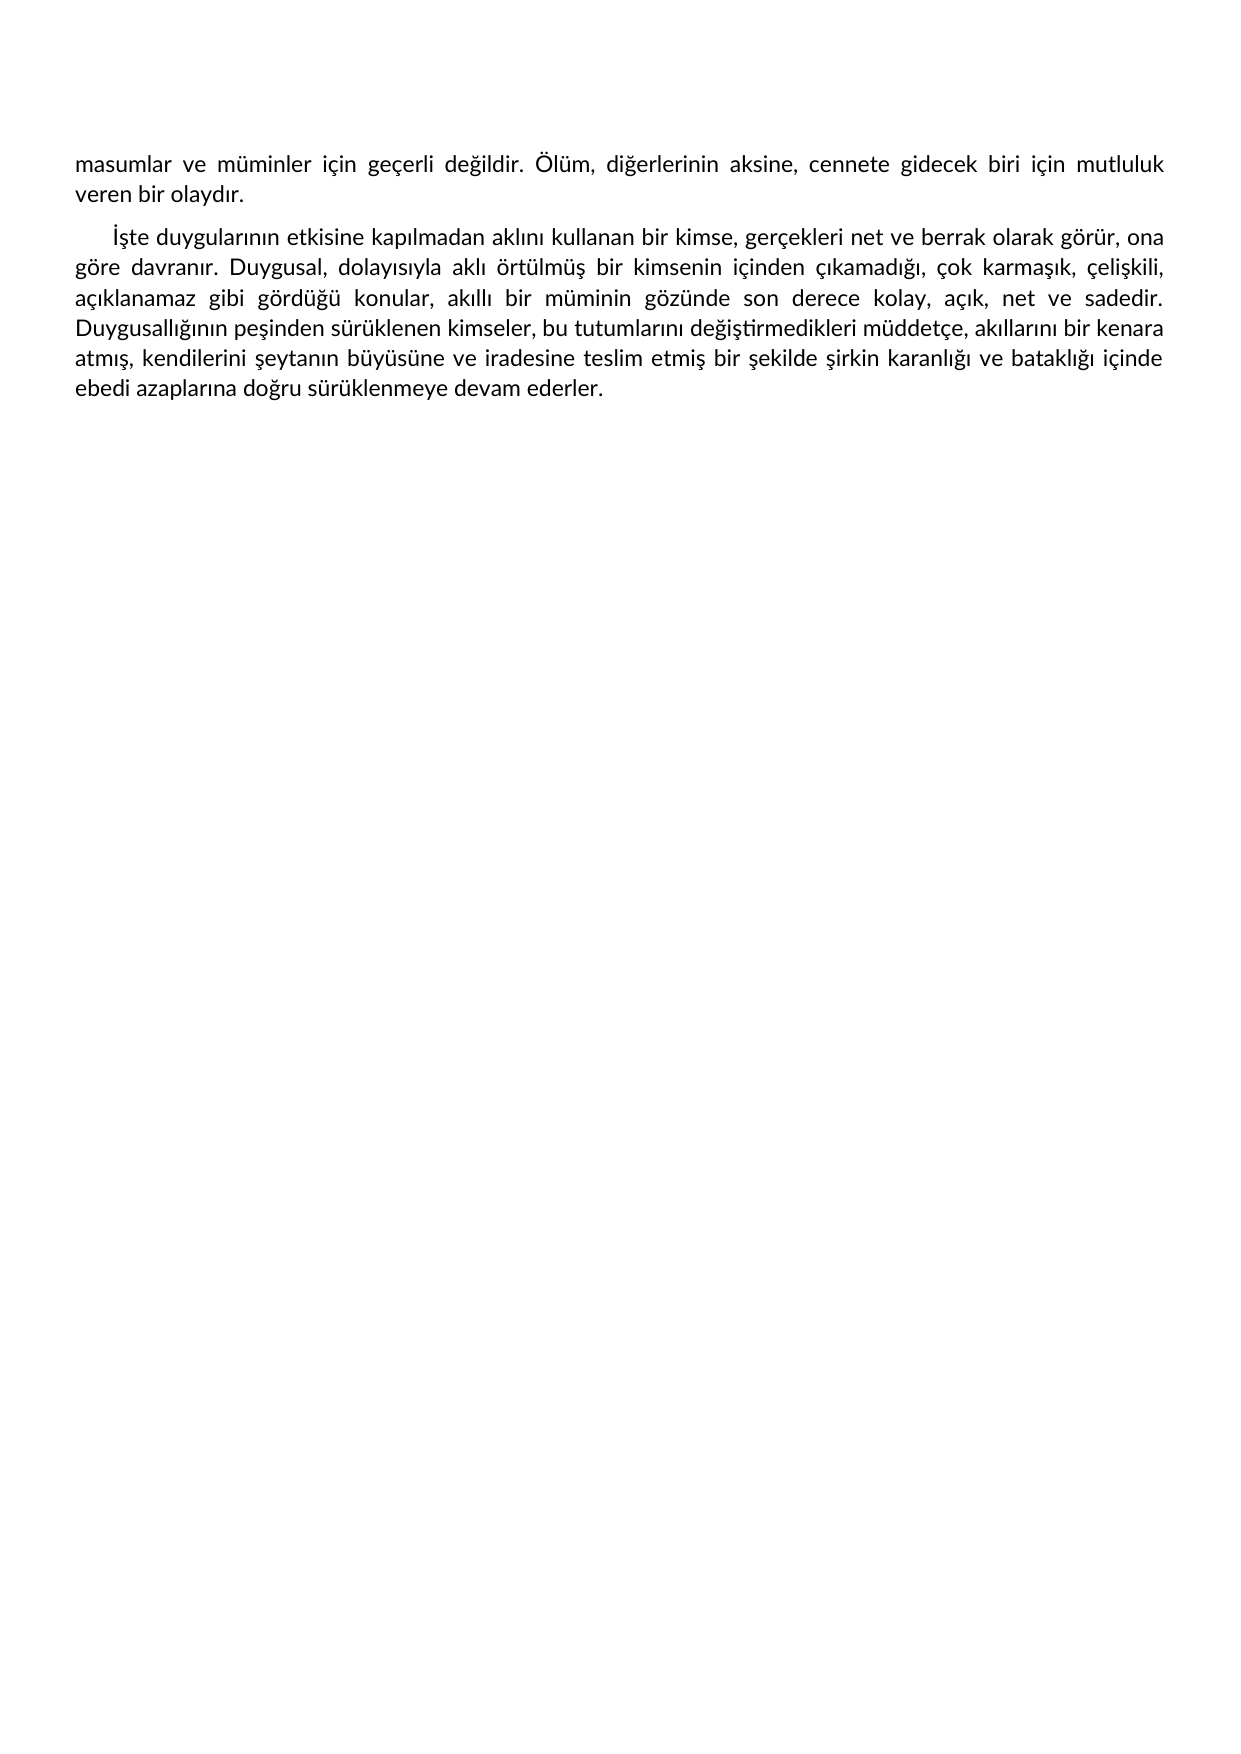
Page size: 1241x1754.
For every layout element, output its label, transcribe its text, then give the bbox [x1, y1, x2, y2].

text İşte duygularının etkisine kapılmadan aklını kullanan bir kimse, gerçekleri net ve berrak olarak görür, ona göre davranır. Duygusal, dolayısıyla aklı örtülmüş bir kimsenin içinden çıkamadığı, çok karmaşık, çelişkili, açıklanamaz gibi gördüğü konular, akıllı bir müminin gözünde son derece kolay, açık, net ve sadedir. Duygusallığının peşinden sürüklenen kimseler, bu tutumlarını değiştirmedikleri müddetçe, akıllarını bir kenara atmış, kendilerini şeytanın büyüsüne ve iradesine teslim etmiş bir şekilde şirkin karanlığı ve bataklığı içinde ebedi azaplarına doğru sürüklenmeye devam ederler. [75, 223, 1165, 401]
text masumlar ve müminler için geçerli değildir. Ölüm, diğerlerinin aksine, cennete gidecek biri için mutluluk veren bir olaydır. [75, 150, 1165, 208]
